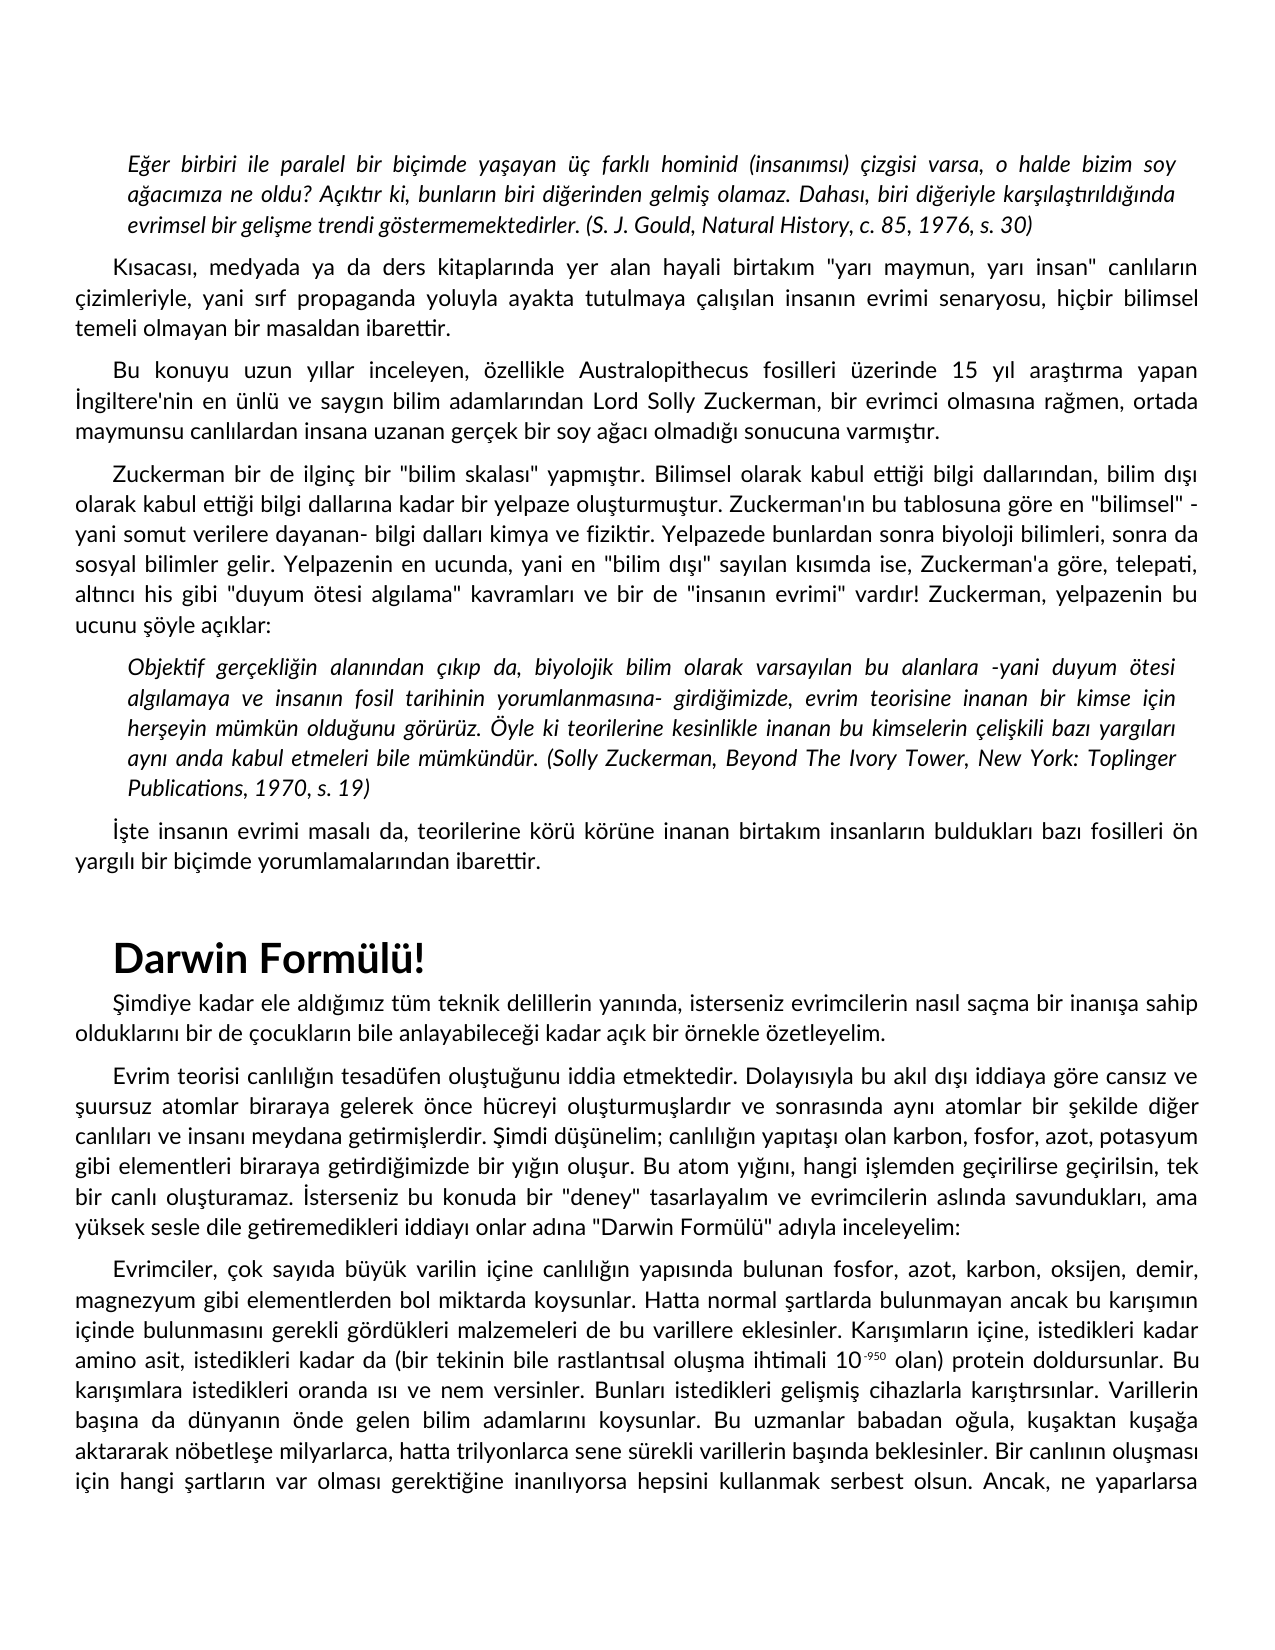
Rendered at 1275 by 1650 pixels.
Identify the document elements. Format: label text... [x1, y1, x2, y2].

text Şimdiye kadar ele aldığımız tüm teknik delillerin yanında, isterseniz evrimcilerin nasıl saçma bir inanışa sahip olduklarını bir de çocukların bile anlayabileceği kadar açık bir örnekle özetleyelim. [75, 988, 1200, 1046]
subtitle Darwin Formülü! [112, 932, 1200, 982]
text İşte insanın evrimi masalı da, teorilerine körü körüne inanan birtakım insanların buldukları bazı fosilleri ön yargılı bir biçimde yorumlamalarından ibarettir. [75, 817, 1200, 874]
text Kısacası, medyada ya da ders kitaplarında yer alan hayali birtakım "yarı maymun, yarı insan" canlıların çizimleriyle, yani sırf propaganda yoluyla ayakta tutulmaya çalışılan insanın evrimi senaryosu, hiçbir bilimsel temeli olmayan bir masaldan ibarettir. [75, 253, 1200, 341]
text Bu konuyu uzun yıllar inceleyen, özellikle Australopithecus fosilleri üzerinde 15 yıl araştırma yapan İngiltere'nin en ünlü ve saygın bilim adamlarından Lord Solly Zuckerman, bir evrimci olmasına rağmen, ortada maymunsu canlılardan insana uzanan gerçek bir soy ağacı olmadığı sonucuna varmıştır. [75, 356, 1200, 444]
text Evrim teorisi canlılığın tesadüfen oluştuğunu iddia etmektedir. Dolayısıyla bu akıl dışı iddiaya göre cansız ve şuursuz atomlar biraraya gelerek önce hücreyi oluşturmuşlardır ve sonrasında aynı atomlar bir şekilde diğer canlıları ve insanı meydana getirmişlerdir. Şimdi düşünelim; canlılığın yapıtaşı olan karbon, fosfor, azot, potasyum gibi elementleri biraraya getirdiğimizde bir yığın oluşur. Bu atom yığını, hangi işlemden geçirilirse geçirilsin, tek bir canlı oluşturamaz. İsterseniz bu konuda bir "deney" tasarlayalım ve evrimcilerin aslında savundukları, ama yüksek sesle dile getiremedikleri iddiayı onlar adına "Darwin Formülü" adıyla inceleyelim: [75, 1061, 1200, 1240]
text Objektif gerçekliğin alanından çıkıp da, biyolojik bilim olarak varsayılan bu alanlara -yani duyum ötesi algılamaya ve insanın fosil tarihinin yorumlanmasına- girdiğimizde, evrim teorisine inanan bir kimse için herşeyin mümkün olduğunu görürüz. Öyle ki teorilerine kesinlikle inanan bu kimselerin çelişkili bazı yargıları aynı anda kabul etmeleri bile mümkündür. (Solly Zuckerman, Beyond The Ivory Tower, New York: Toplinger Publications, 1970, s. 19) [127, 653, 1177, 801]
text Eğer birbiri ile paralel bir biçimde yaşayan üç farklı hominid (insanımsı) çizgisi varsa, o halde bizim soy ağacımıza ne oldu? Açıktır ki, bunların biri diğerinden gelmiş olamaz. Dahası, biri diğeriyle karşılaştırıldığında evrimsel bir gelişme trendi göstermemektedirler. (S. J. Gould, Natural History, c. 85, 1976, s. 30) [127, 150, 1177, 238]
text Evrimciler, çok sayıda büyük varilin içine canlılığın yapısında bulunan fosfor, azot, karbon, oksijen, demir, magnezyum gibi elementlerden bol miktarda koysunlar. Hatta normal şartlarda bulunmayan ancak bu karışımın içinde bulunmasını gerekli gördükleri malzemeleri de bu varillere eklesinler. Karışımların içine, istedikleri kadar amino asit, istedikleri kadar da (bir tekinin bile rastlantısal oluşma ihtimali 10-950 olan) protein doldursunlar. Bu karışımlara istedikleri oranda ısı ve nem versinler. Bunları istedikleri gelişmiş cihazlarla karıştırsınlar. Varillerin başına da dünyanın önde gelen bilim adamlarını koysunlar. Bu uzmanlar babadan oğula, kuşaktan kuşağa aktararak nöbetleşe milyarlarca, hatta trilyonlarca sene sürekli varillerin başında beklesinler. Bir canlının oluşması için hangi şartların var olması gerektiğine inanılıyorsa hepsini kullanmak serbest olsun. Ancak, ne yaparlarsa [75, 1255, 1200, 1494]
text Zuckerman bir de ilginç bir "bilim skalası" yapmıştır. Bilimsel olarak kabul ettiği bilgi dallarından, bilim dışı olarak kabul ettiği bilgi dallarına kadar bir yelpaze oluşturmuştur. Zuckerman'ın bu tablosuna göre en "bilimsel" -yani somut verilere dayanan- bilgi dalları kimya ve fiziktir. Yelpazede bunlardan sonra biyoloji bilimleri, sonra da sosyal bilimler gelir. Yelpazenin en ucunda, yani en "bilim dışı" sayılan kısımda ise, Zuckerman'a göre, telepati, altıncı his gibi "duyum ötesi algılama" kavramları ve bir de "insanın evrimi" vardır! Zuckerman, yelpazenin bu ucunu şöyle açıklar: [75, 459, 1200, 638]
